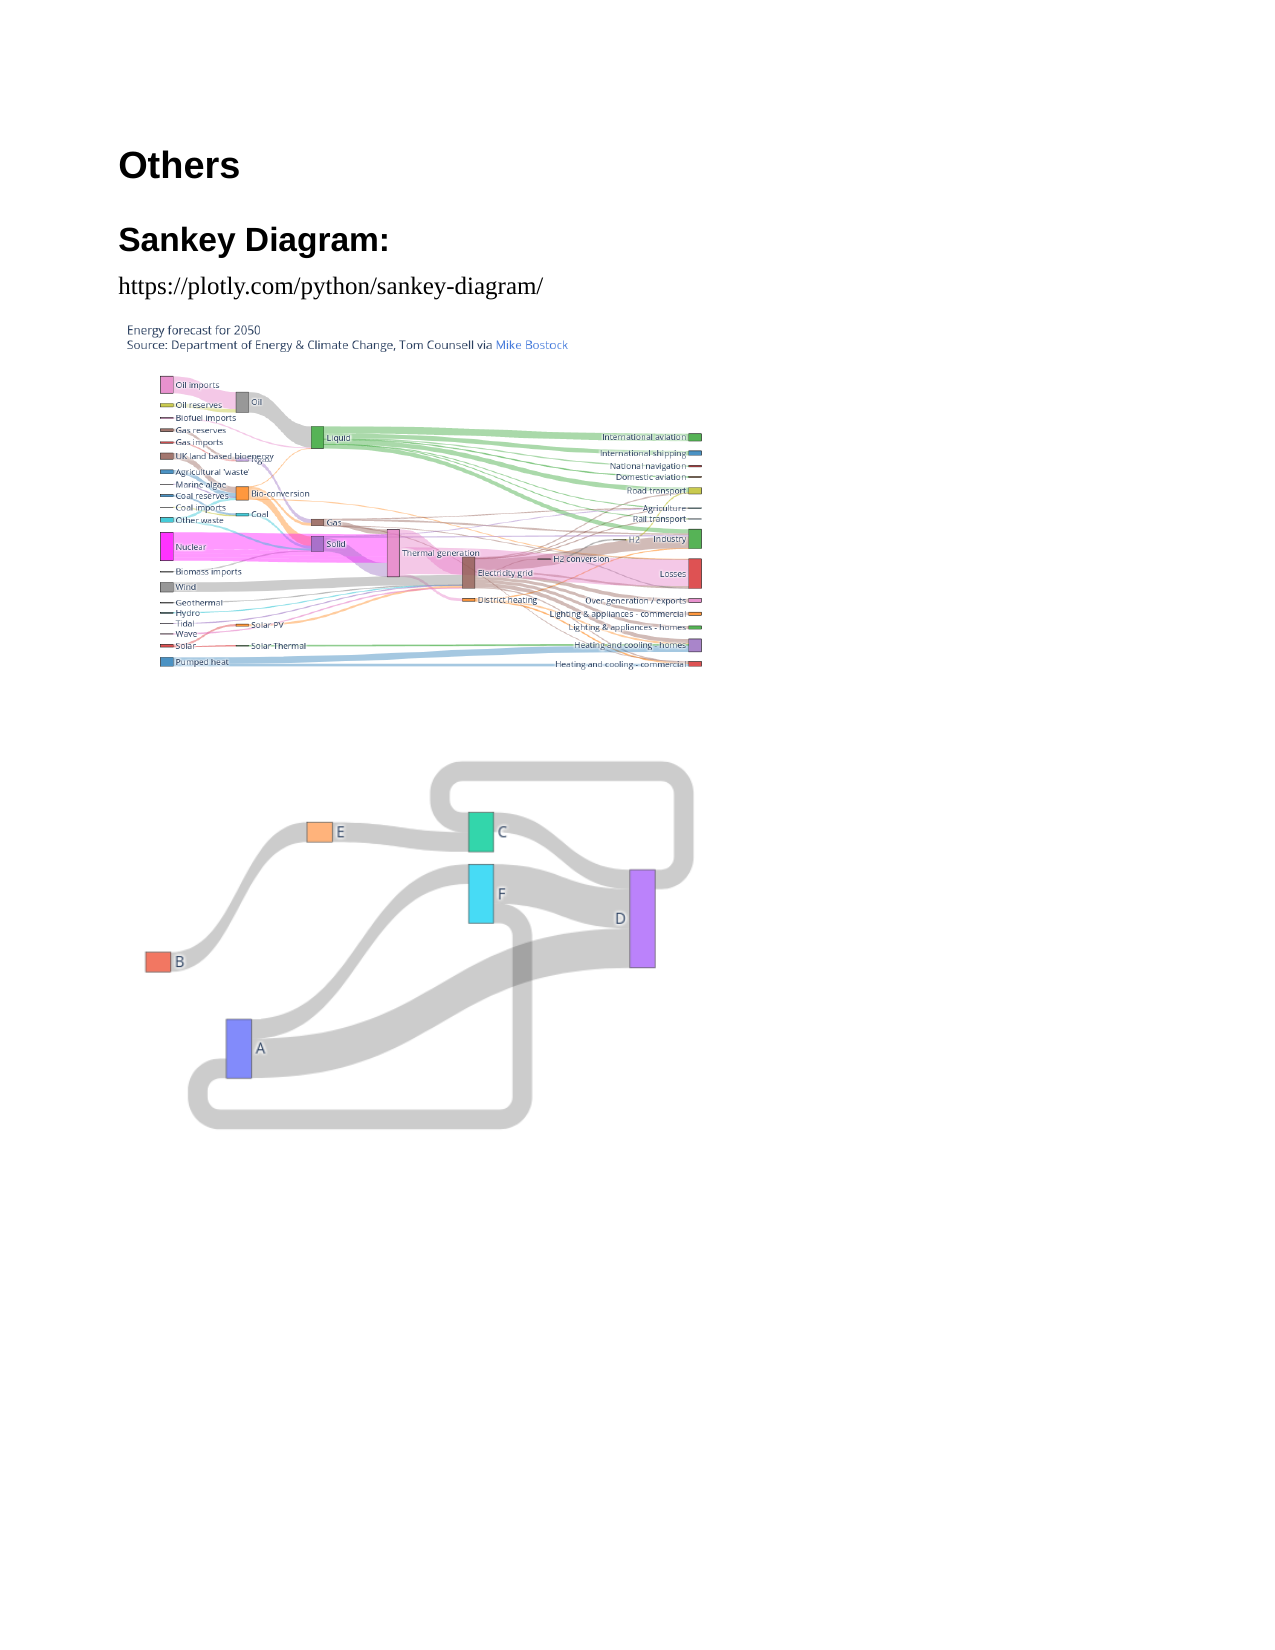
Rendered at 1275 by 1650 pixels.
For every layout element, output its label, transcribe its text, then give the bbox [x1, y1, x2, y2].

picture [118, 320, 725, 681]
subtitle Others [118, 143, 1157, 187]
picture [118, 701, 729, 1159]
text https://plotly.com/python/sankey-diagram/ [118, 271, 1157, 300]
subtitle Sankey Diagram: [118, 220, 1157, 259]
